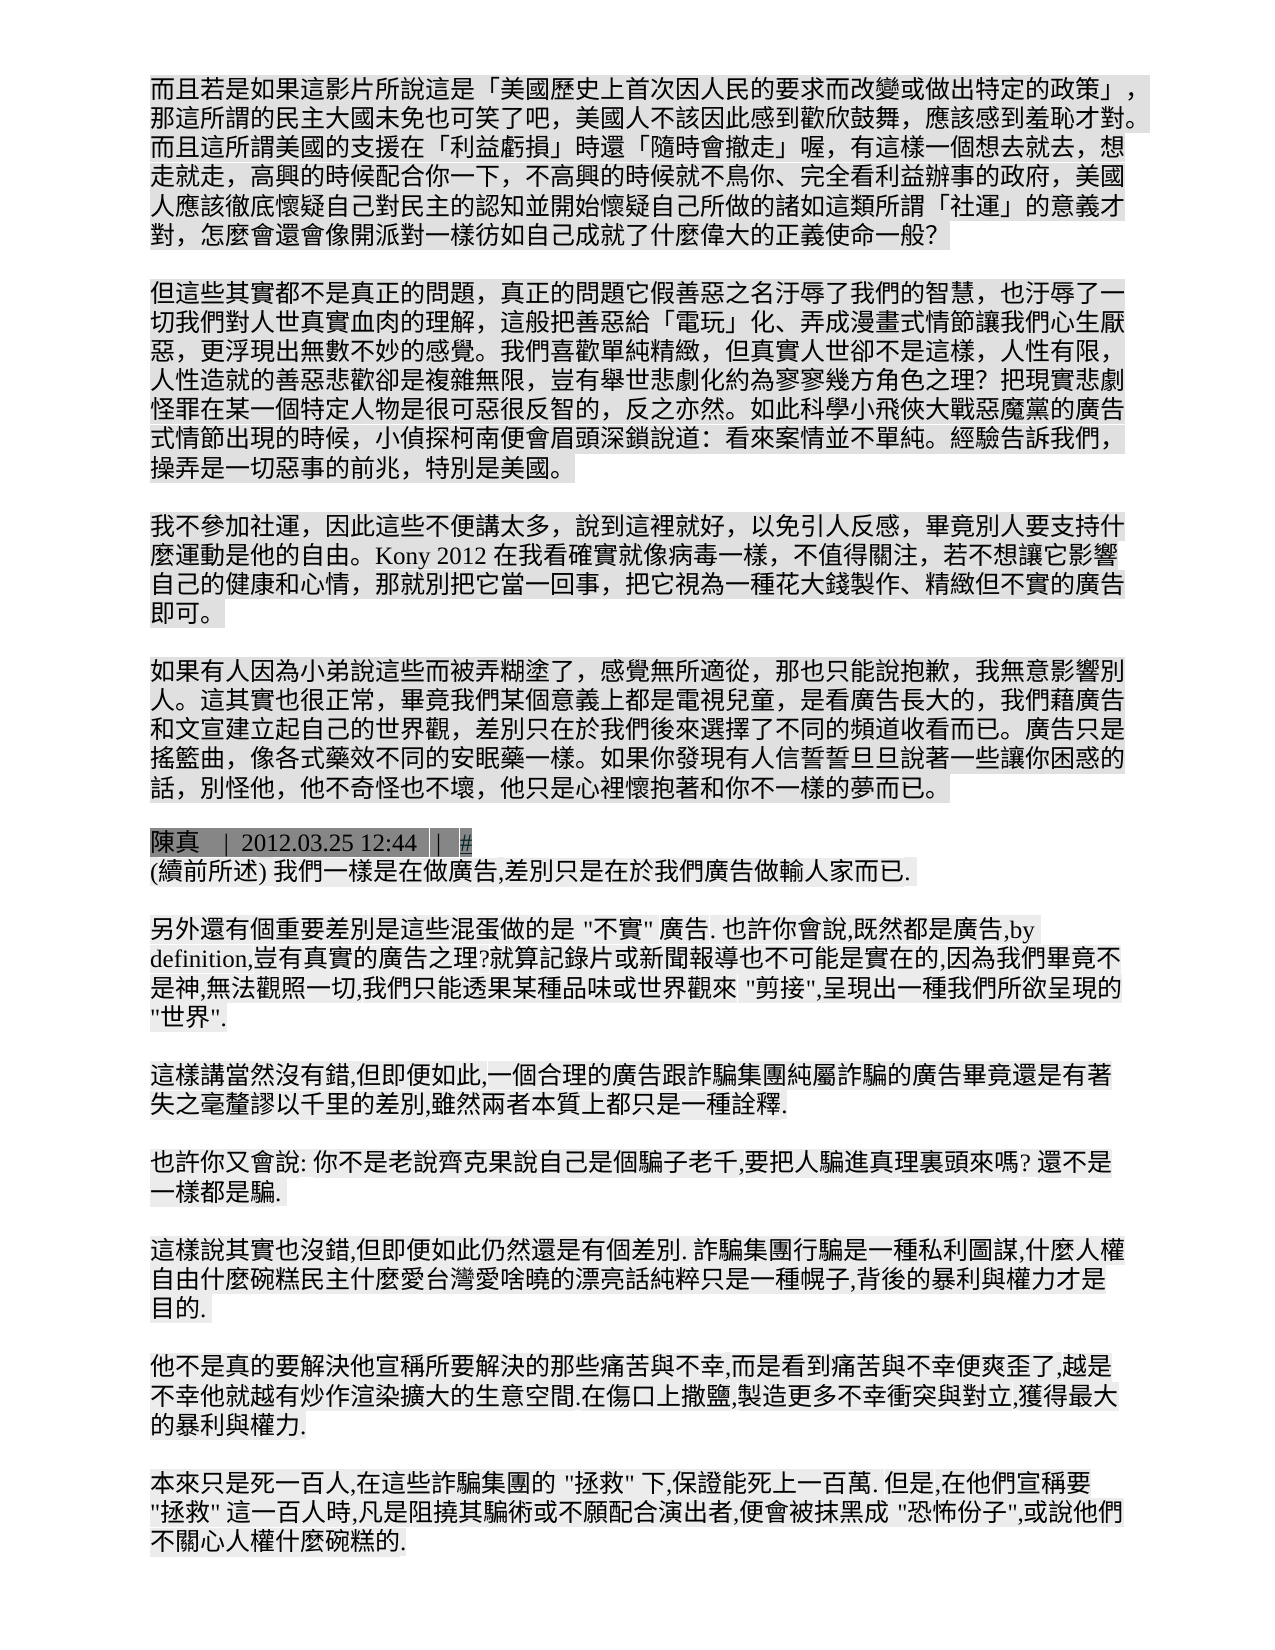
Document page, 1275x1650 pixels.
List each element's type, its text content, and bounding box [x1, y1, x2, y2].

text (續前所述) 我們一樣是在做廣告,差別只是在於我們廣告做輸人家而已. 另外還有個重要差別是這些混蛋做的是 "不實" 廣告. 也許你會說,既然都是廣告,by definition,豈有真實的廣告之理?就算記錄片或新聞報導也不可能是實在的,因為我們畢竟不是神,無法觀照一切,我們只能透果某種品味或世界觀來 "剪接",呈現出一種我們所欲呈現的 "世界". 這樣講當然沒有錯,但即便如此,一個合理的廣告跟詐騙集團純屬詐騙的廣告畢竟還是有著失之毫釐謬以千里的差別,雖然兩者本質上都只是一種詮釋. 也許你又會說: 你不是老說齊克果說自己是個騙子老千,要把人騙進真理裏頭來嗎? 還不是一樣都是騙. 這樣說其實也沒錯,但即便如此仍然還是有個差別. 詐騙集團行騙是一種私利圖謀,什麼人權自由什麼碗糕民主什麼愛台灣愛啥曉的漂亮話純粹只是一種幌子,背後的暴利與權力才是目的. 他不是真的要解決他宣稱所要解決的那些痛苦與不幸,而是看到痛苦與不幸便爽歪了,越是不幸他就越有炒作渲染擴大的生意空間.在傷口上撒鹽,製造更多不幸衝突與對立,獲得最大的暴利與權力. 本來只是死一百人,在這些詐騙集團的 "拯救" 下,保證能死上一百萬. 但是,在他們宣稱要 "拯救" 這一百人時,凡是阻撓其騙術或不願配合演出者,便會被抹黑成 "恐怖份子",或說他們不關心人權什麼碗糕的. [150, 857, 1125, 1557]
text 楊．馬泰爾（Yan Martel）在「少年 Pi 的奇幻漂流（Life of Pi）」中說了這麼一段話：「我知道動物園在人們心中已不再美好，宗教也是，某種關於自由的幻想毀了它們。」我的一種夢境受傷的感覺同樣強烈，只不過毀了它們的不只是幻想，還有各種謊言和操弄，以及一種視生命痛苦為無物的冷血態度。 常有人說我多才多藝，但才華並非我所願，十項全能與其說是追尋，不如說是逃避。就像馬泰爾在書裡說的，動物園裡的動物之所以會逃跑，通常不是為了「去」某個特定的地方，而是為了「躲」什麼東西，換句話說在動物的領域裡有什麼東西驚嚇了牠，才讓牠跑了出來，而非如人們想像般奔向什麼自由。嚮往自由或追求智慧和成就等等並不是我們的天性，躲避到一個安全的地方療傷恐怕才是真正的寫照。 現實害你跌倒，一切快樂只好往夢裡尋。也許這就是為什麼我從小喜歡打電動、喜歡看漫畫、喜歡機械和科學，喜歡生物學和動物的原因吧。也許所有自閉的人都有這樣的氣質。說穿了不過一個字：逃。萬般天才不過就一個逃字，所謂才華高低只是看你逃的決心大小而已。 但永遠有那麼一種東西，不但征服了一切，甚至連你的夢都不忘過，讓你逃也逃不走。戰爭似乎離我很遠，但聽不到震天砲火、看不到血肉模糊的戰爭似乎更有殺傷力，它沒有傷害到我們的肉體，卻深深傷害了我們的心。一切違反人性或是遭致痛苦的事當然都是一種戰爭，這樣一個時代，還有哪一個角落能夠讓你安安穩穩地放個自己的夢？我不知道有沒有上帝，但世界上被造出了這麼多的雨林和千萬種生命總有其理由，我們卻很敢，硬生生地將這些迅速毀去，製造大片汙染環境，甚至連自己同種的同胞也不放過而殺戮無數。 從小就喜歡動物園和各種動物，縱然不是野人，但總覺得血液裡流著野性的因子，動物總是比較貼近我的心。這貼近當然是一廂情願，不是說我很愛護動物，貼近是指我想貼近動物，動物可不一定想被我貼近，特別是小時候玩弄甚至玩死過這麼多動物後。長大後念了書，知識豐富了，許多事明白了，特別是瞭解了所謂保育或動物權概念，我的一廂情願自然就被打醒了。至少有個改變是我便不再做動物實驗甚至放棄從小做為一個生物學家的夢想，即使我仍記得過去這些帶給我多少的快樂。 戰爭或槍砲彈藥或動物實驗或各種科技或商業，當我對這些東西知道愈多，我那些原來的夢就變得愈黯淡。問題不在這些東西本身，問題是它們被用在製造痛苦上頭。一個東西當被連結到了痛苦上，它自然就不再美好。 10 歲起沒了家庭，生命就靠著逃避在支撐，總在逃之中享受醒著的時光。比如少年時常常在電動遊樂場遊盪，要不就在家裡的電視機前鍛練，練就一身高超的電玩本領。我的科技天份以及深度（I mean 近視深度）大概就是這樣培養出來的吧。 長大後多麼懷念那樣一種感覺，五光十色，打打殺殺好不快活。總想重溫從小的這樣一種興趣，但不管我再有技術或再有錢可以完全重現小時候的那些電動遊戲或是最新沒玩過的電玩科技，我的心早已變了，不再能享受這些東西了。看到拿著槍砲或刀械對著別人砍殺－即便只是個虛擬的人，我心裡仍有說不出的厭惡。飛機汽車機械也是一樣，原本對這些十分著迷的，但如今這些卻全讓我聯想到一些不好的事，內心十分排拒。我這才頓時明白戰爭究竟帶給了我什麼影響，是怎麼傷害了我。戰爭侵蝕了我，毀了我一個一個的夢。 戰爭以及槍砲彈藥最可怕並不是它殺死了多少生命，而是它毀了我們原本對一切事物的基本良善認知。於是你失去了看漫畫的動力、失去了對打打殺殺的電玩的嗜好，失去了對機械飛機汽車的興趣，失去了對動物園的喜愛，失去了對科學研究的熱情，甚至失去了肉慾（I mean 吃肉的慾望）。 愛因斯坦的研究間接促成了後來原子彈的製造和使用，原子彈投下日本後他卻相當懊悔，說當初致信羅斯福提議研製原子彈是他「一生中最大的錯誤和遺憾」。他甚至對自己的研究成果感到後悔。「早知如此，我寧可當個修錶匠。」 不知道愛因斯坦是不是真心講這話。但還好我天性樂觀，從不覺得人生一定要矢志篤行。志向在我生命中不是很重要的概念，志向的反義詞我倒是做得很好，逃吧。一個夢碎了，只好再逃進另一個夢，於是我又逃進了攝影，逃進了繪畫，逃進了音樂，逃進了雕刻等一個個更純綷更脫離地面的東西。想想也難怪有人會喜歡數學或哲學或天文學，這大概是逃的極限了吧我想，總不會連這些東西都有人想要染指吧？ 一直很喜歡攝影，但這 Kony 2012 恐怕連我攝影這夢也要蒙上一層羞辱的痛苦感。忍耐很久才有辦法把這影片看完，在我看這樣的一部影片恐怕就足以讓我們動了殺機來引爆原子彈或發動革命了。革命當然不是照影片所說去革一個什麼大魔頭或恐怖組織的命，而是去革這些所謂善心正義人士或慈善團體的命，把這些全給消滅掉。 在我看這影片正是一個很好的測試，像驗孕棒一樣，你是聰明還是愚笨，是善良還是嗜血，驗完立刻分曉。正如這影片一開始所說，這二十幾分鐘的畫面是一個實驗。只是這實驗結果洽洽說明了大多數人理智和情感的素質。 我其實一秒鐘也不想講這影片，恨不得把它從我腦裡完全刪除，和人說我看過這影片就和被人發現我在公眾場合自慰一樣，我也許野蠻下流又不求上進，但羞恥心卻是有的。就像我從大約一歲起出門就一定會穿衣服，三十幾年來志向十分堅定。 怎麼會有一個慈善(？)團體說我們一定要這樣那樣來「改變人類歷史進程」？彷彿我們這麼做就是在「創造歷史」並成就了什麼偉大的正義使命一樣？甚至一副不這樣不那樣不完成這個那個使命人類歷史就會因此而遭逢什麼不測一般？ 這個「偉大」的運動未免也太沒骨頭了一點，像小李子一樣「求」美國出兵擔任所謂顧問，人家不理你的時候灰心喪志，人家點頭答應時欣喜若狂，這麼軟Q的一種社運不怕讓人瞧不起嗎？ 而且若是如果這影片所說這是「美國歷史上首次因人民的要求而改變或做出特定的政策」，那這所謂的民主大國未免也可笑了吧，美國人不該因此感到歡欣鼓舞，應該感到羞恥才對。而且這所謂美國的支援在「利益虧損」時還「隨時會撤走」喔，有這樣一個想去就去，想走就走，高興的時候配合你一下，不高興的時候就不鳥你、完全看利益辦事的政府，美國人應該徹底懷疑自己對民主的認知並開始懷疑自己所做的諸如這類所謂「社運」的意義才對，怎麼會還會像開派對一樣彷如自己成就了什麼偉大的正義使命一般？ 但這些其實都不是真正的問題，真正的問題它假善惡之名汙辱了我們的智慧，也汙辱了一切我們對人世真實血肉的理解，這般把善惡給「電玩」化、弄成漫畫式情節讓我們心生厭惡，更浮現出無數不妙的感覺。我們喜歡單純精緻，但真實人世卻不是這樣，人性有限，人性造就的善惡悲歡卻是複雜無限，豈有舉世悲劇化約為寥寥幾方角色之理？把現實悲劇怪罪在某一個特定人物是很可惡很反智的，反之亦然。如此科學小飛俠大戰惡魔黨的廣告式情節出現的時候，小偵探柯南便會眉頭深鎖說道：看來案情並不單純。經驗告訴我們，操弄是一切惡事的前兆，特別是美國。 我不參加社運，因此這些不便講太多，說到這裡就好，以免引人反感，畢竟別人要支持什麼運動是他的自由。Kony 2012 在我看確實就像病毒一樣，不值得關注，若不想讓它影響自己的健康和心情，那就別把它當一回事，把它視為一種花大錢製作、精緻但不實的廣告即可。 如果有人因為小弟說這些而被弄糊塗了，感覺無所適從，那也只能說抱歉，我無意影響別人。這其實也很正常，畢竟我們某個意義上都是電視兒童，是看廣告長大的，我們藉廣告和文宣建立起自己的世界觀，差別只在於我們後來選擇了不同的頻道收看而已。廣告只是搖籃曲，像各式藥效不同的安眠藥一樣。如果你發現有人信誓誓旦旦說著一些讓你困惑的話，別怪他，他不奇怪也不壞，他只是心裡懷抱著和你不一樣的夢而已。 [150, 75, 1125, 803]
text 陳真 | 2012.03.25 12:44 | # [150, 828, 1125, 857]
